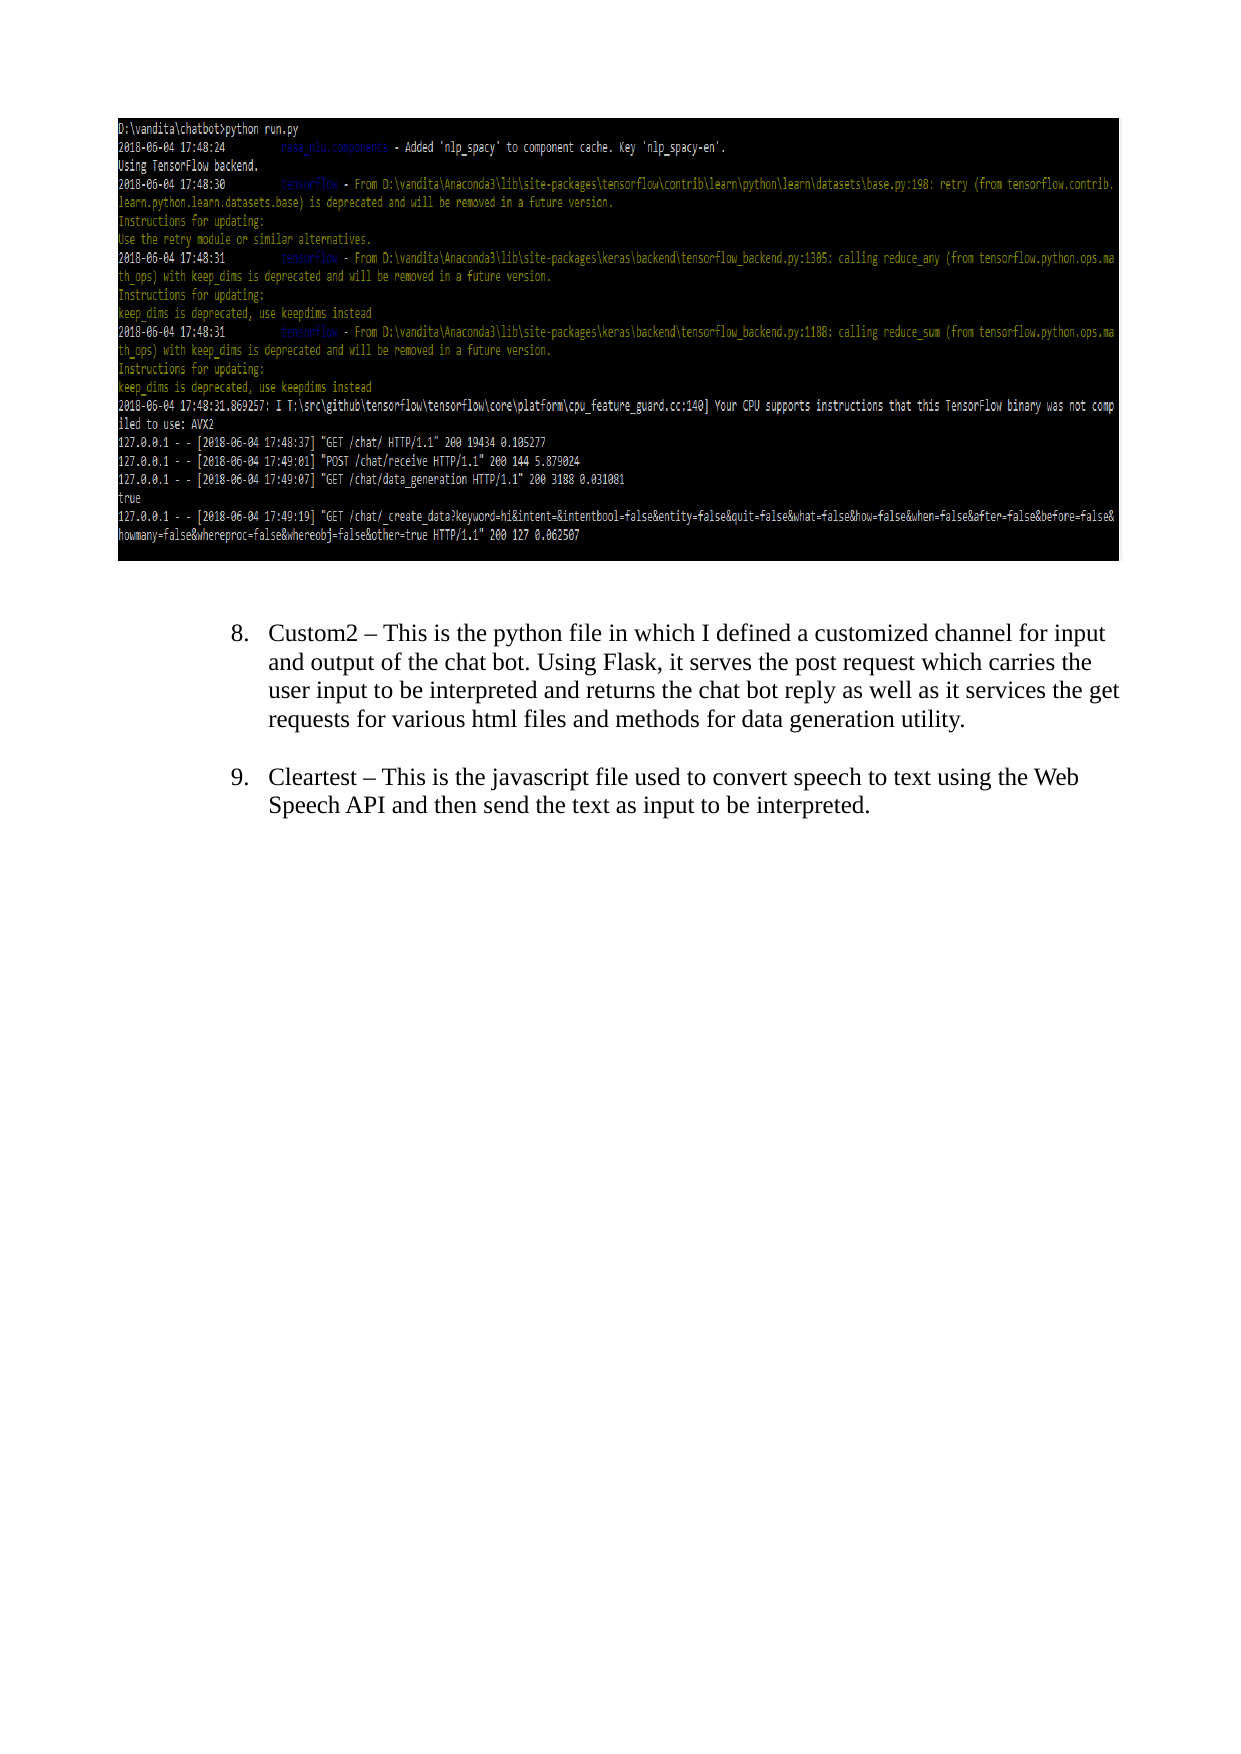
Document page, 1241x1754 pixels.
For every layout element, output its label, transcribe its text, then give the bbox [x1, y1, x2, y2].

list Cleartest – This is the javascript file used to convert speech to text using the Web Speech API and then send the text as input to be interpreted. [231, 762, 1122, 819]
list Custom2 – This is the python file in which I defined a customized channel for input and output of the chat bot. Using Flask, it serves the post request which carries the user input to be interpreted and returns the chat bot reply as well as it services the get requests for various html files and methods for data generation utility. [231, 618, 1122, 733]
picture [118, 118, 1123, 561]
